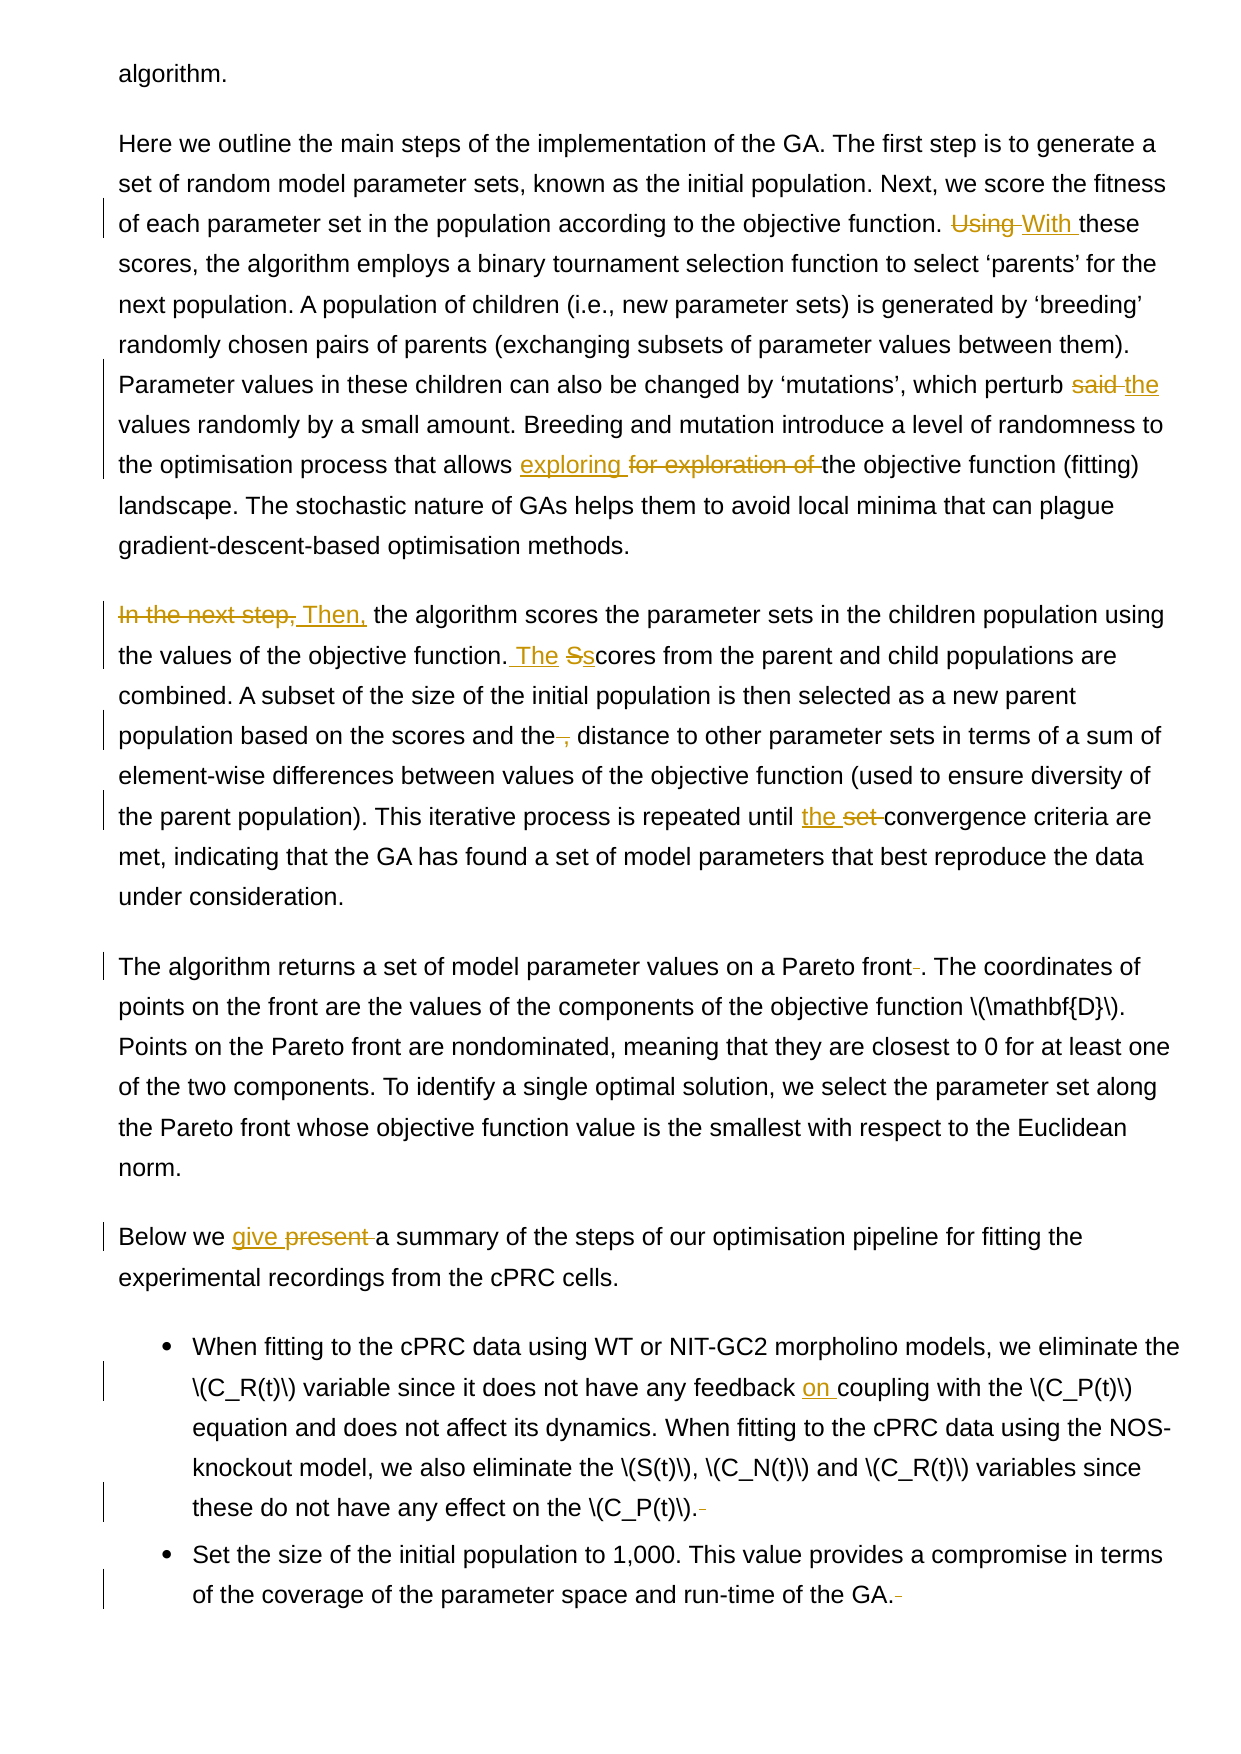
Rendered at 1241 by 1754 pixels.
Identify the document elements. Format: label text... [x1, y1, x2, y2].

list When fitting to the cPRC data using WT or NIT-GC2 morpholino models, we eliminate the \(C_R(t)\) variable since it does not have any feedback on coupling with the \(C_P(t)\) equation and does not affect its dynamics. When fitting to the cPRC data using the NOS-knockout model, we also eliminate the \(S(t)\), \(C_N(t)\) and \(C_R(t)\) variables since these do not have any effect on the \(C_P(t)\). [162, 1332, 1181, 1522]
text Then, the algorithm scores the parameter sets in the children population using the values of the objective function. The scores from the parent and child populations are combined. A subset of the size of the initial population is then selected as a new parent population based on the scores and the distance to other parameter sets in terms of a sum of element-wise differences between values of the objective function (used to ensure diversity of the parent population). This iterative process is repeated until the convergence criteria are met, indicating that the GA has found a set of model parameters that best reproduce the data under consideration. [118, 601, 1181, 911]
text The algorithm returns a set of model parameter values on a Pareto front. The coordinates of points on the front are the values of the components of the objective function \(\mathbf{D}\). Points on the Pareto front are nondominated, meaning that they are closest to 0 for at least one of the two components. To identify a single optimal solution, we select the parameter set along the Pareto front whose objective function value is the smallest with respect to the Euclidean norm. [118, 952, 1181, 1181]
list Set the size of the initial population to 1,000. This value provides a compromise in terms of the coverage of the parameter space and run-time of the GA. [162, 1540, 1181, 1609]
text Below we give a summary of the steps of our optimisation pipeline for fitting the experimental recordings from the cPRC cells. [118, 1222, 1181, 1291]
text Here we outline the main steps of the implementation of the GA. The first step is to generate a set of random model parameter sets, known as the initial population. Next, we score the fitness of each parameter set in the population according to the objective function. With these scores, the algorithm employs a binary tournament selection function to select ‘parents’ for the next population. A population of children (i.e., new parameter sets) is generated by ‘breeding’ randomly chosen pairs of parents (exchanging subsets of parameter values between them). Parameter values in these children can also be changed by ‘mutations’, which perturb the values randomly by a small amount. Breeding and mutation introduce a level of randomness to the optimisation process that allows exploring the objective function (fitting) landscape. The stochastic nature of GAs helps them to avoid local minima that can plague gradient-descent-based optimisation methods. [118, 129, 1181, 559]
text To solve the optimisation problem with the above objective function, we use a global optimisation method known as a genetic algorithm (GA). GAs are a class of iterative, gradient-free algorithms inspired by processes of natural selection including breeding and mutation. In reference to natural selection, sets of candidate solutions in GAs are referred to as `populations’. As our algorithm of choice, we use the Matlab implementation of a genetic algorithm for multiobjective optimisation. The algorithm uses a controlled, elitist genetic algorithm (a variant of NSGA-II ). We use the default settings for most hyperparameters of the algorithm. [118, 59, 1181, 88]
